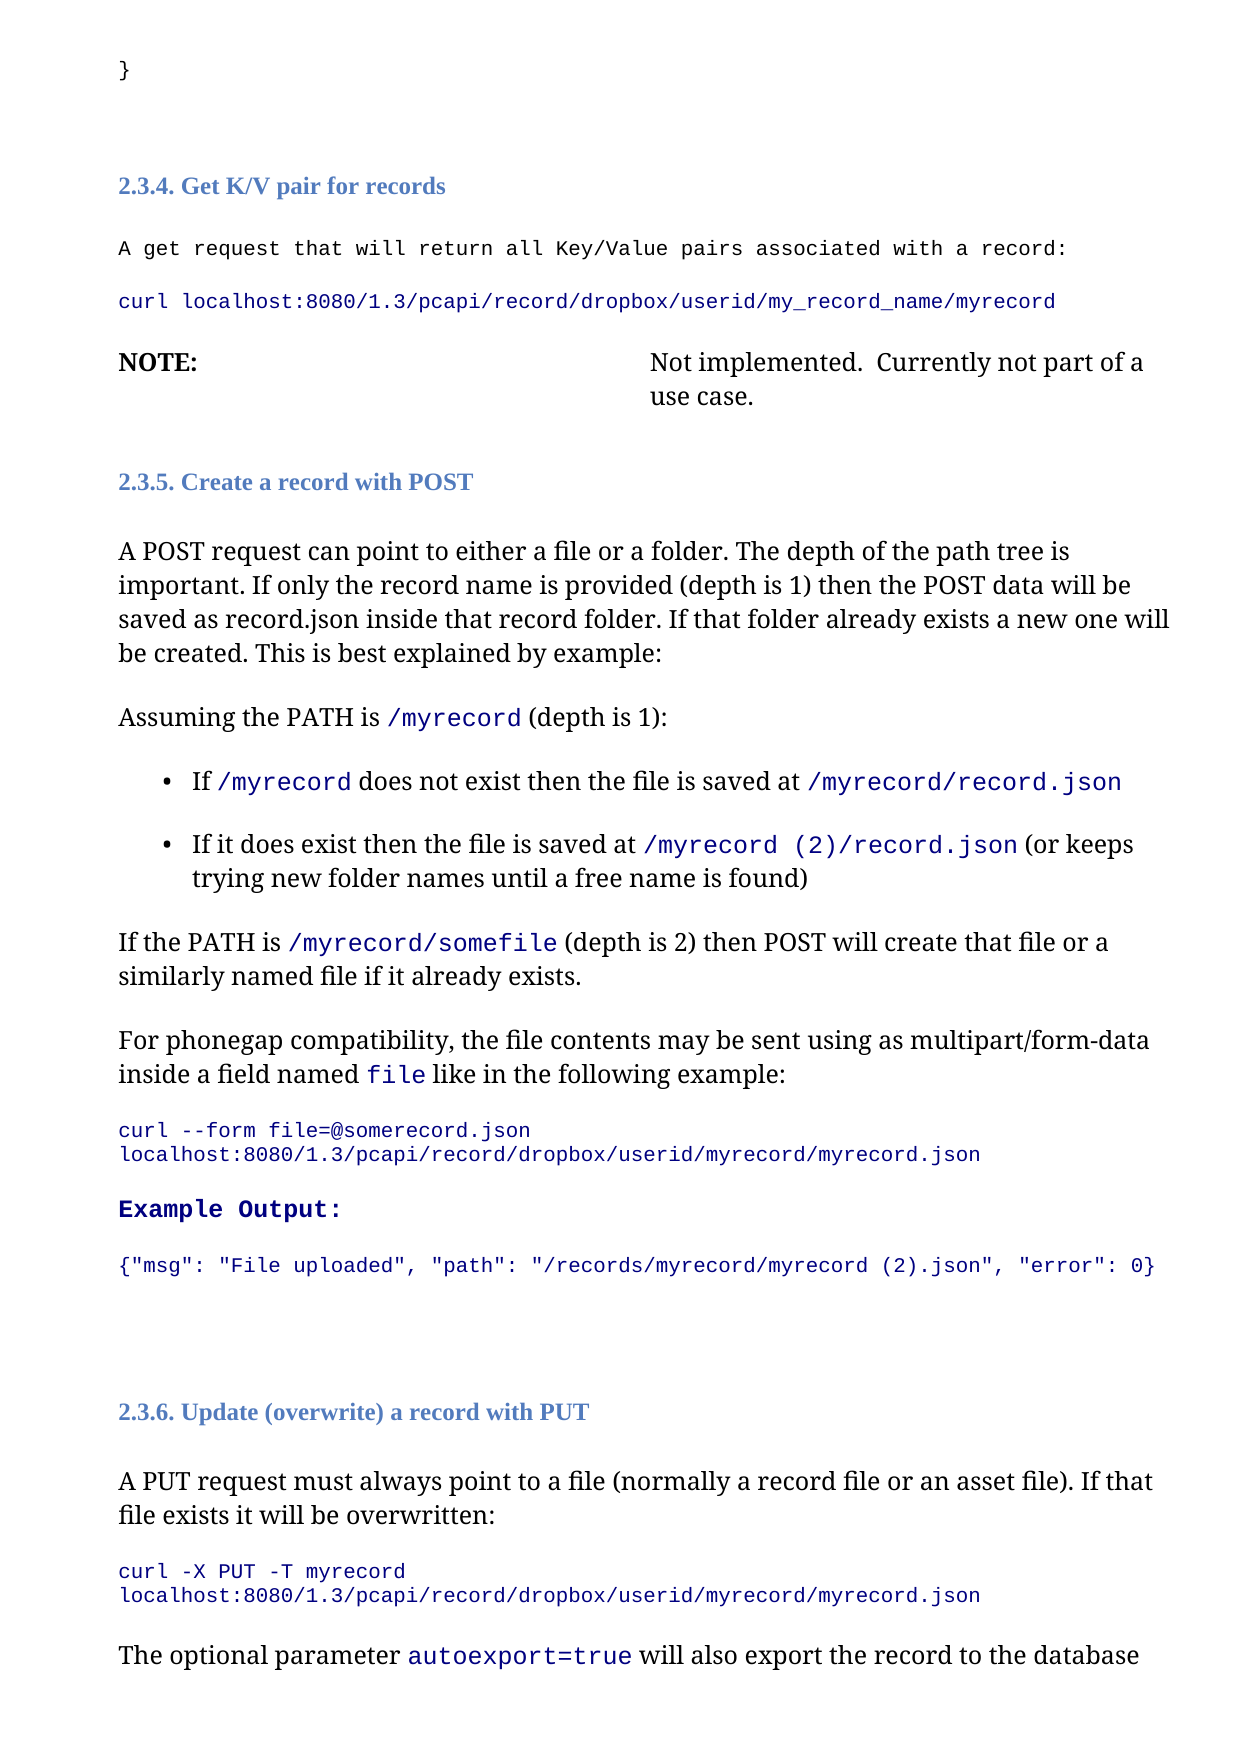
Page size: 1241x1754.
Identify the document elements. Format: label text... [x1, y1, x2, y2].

text curl localhost:8080/1.3/pcapi/record/dropbox/userid/my_record_name/myrecord [118, 291, 1181, 315]
text If the PATH is /myrecord/somefile (depth is 2) then POST will create that file or a similarly named file if it already exists. [118, 925, 1181, 993]
table_header NOTE: [118, 344, 649, 442]
list If it does exist then the file is saved at /myrecord (2)/record.json (or keeps trying new folder names until a free name is found) [162, 827, 1181, 895]
table_header Not implemented. Currently not part of a use case. [650, 344, 1181, 442]
text curl --form file=@somerecord.json localhost:8080/1.3/pcapi/record/dropbox/userid/myrecord/myrecord.json [118, 1120, 1181, 1168]
table_header } [118, 59, 1181, 83]
text A PUT request must always point to a file (normally a record file or an asset file). If that file exists it will be overwritten: [118, 1463, 1181, 1531]
text For phonegap compatibility, the file contents may be sent using as multipart/form-data inside a field named file like in the following example: [118, 1022, 1181, 1091]
subtitle 2.3.5. Create a record with POST [118, 467, 1181, 496]
text curl -X PUT -T myrecord localhost:8080/1.3/pcapi/record/dropbox/userid/myrecord/myrecord.json [118, 1561, 1181, 1608]
text Example Output: [118, 1197, 1181, 1225]
text The optional parameter autoexport=true will also export the record to the database [118, 1638, 1181, 1672]
list If /myrecord does not exist then the file is saved at /myrecord/record.json [162, 763, 1181, 797]
text Assuming the PATH is /myrecord (depth is 1): [118, 699, 1181, 734]
text A get request that will return all Key/Value pairs associated with a record: [118, 238, 1181, 262]
subtitle 2.3.6. Update (overwrite) a record with PUT [118, 1397, 1181, 1425]
text A POST request can point to either a file or a folder. The depth of the path tree is important. If only the record name is provided (depth is 1) then the POST data will be saved as record.json inside that record folder. If that folder already exists a new one will be created. This is best explained by example: [118, 534, 1181, 670]
subtitle 2.3.4. Get K/V pair for records [118, 171, 1181, 200]
table_header {"msg": "File uploaded", "path": "/records/myrecord/myrecord (2).json", "error": 0} [118, 1255, 1181, 1308]
